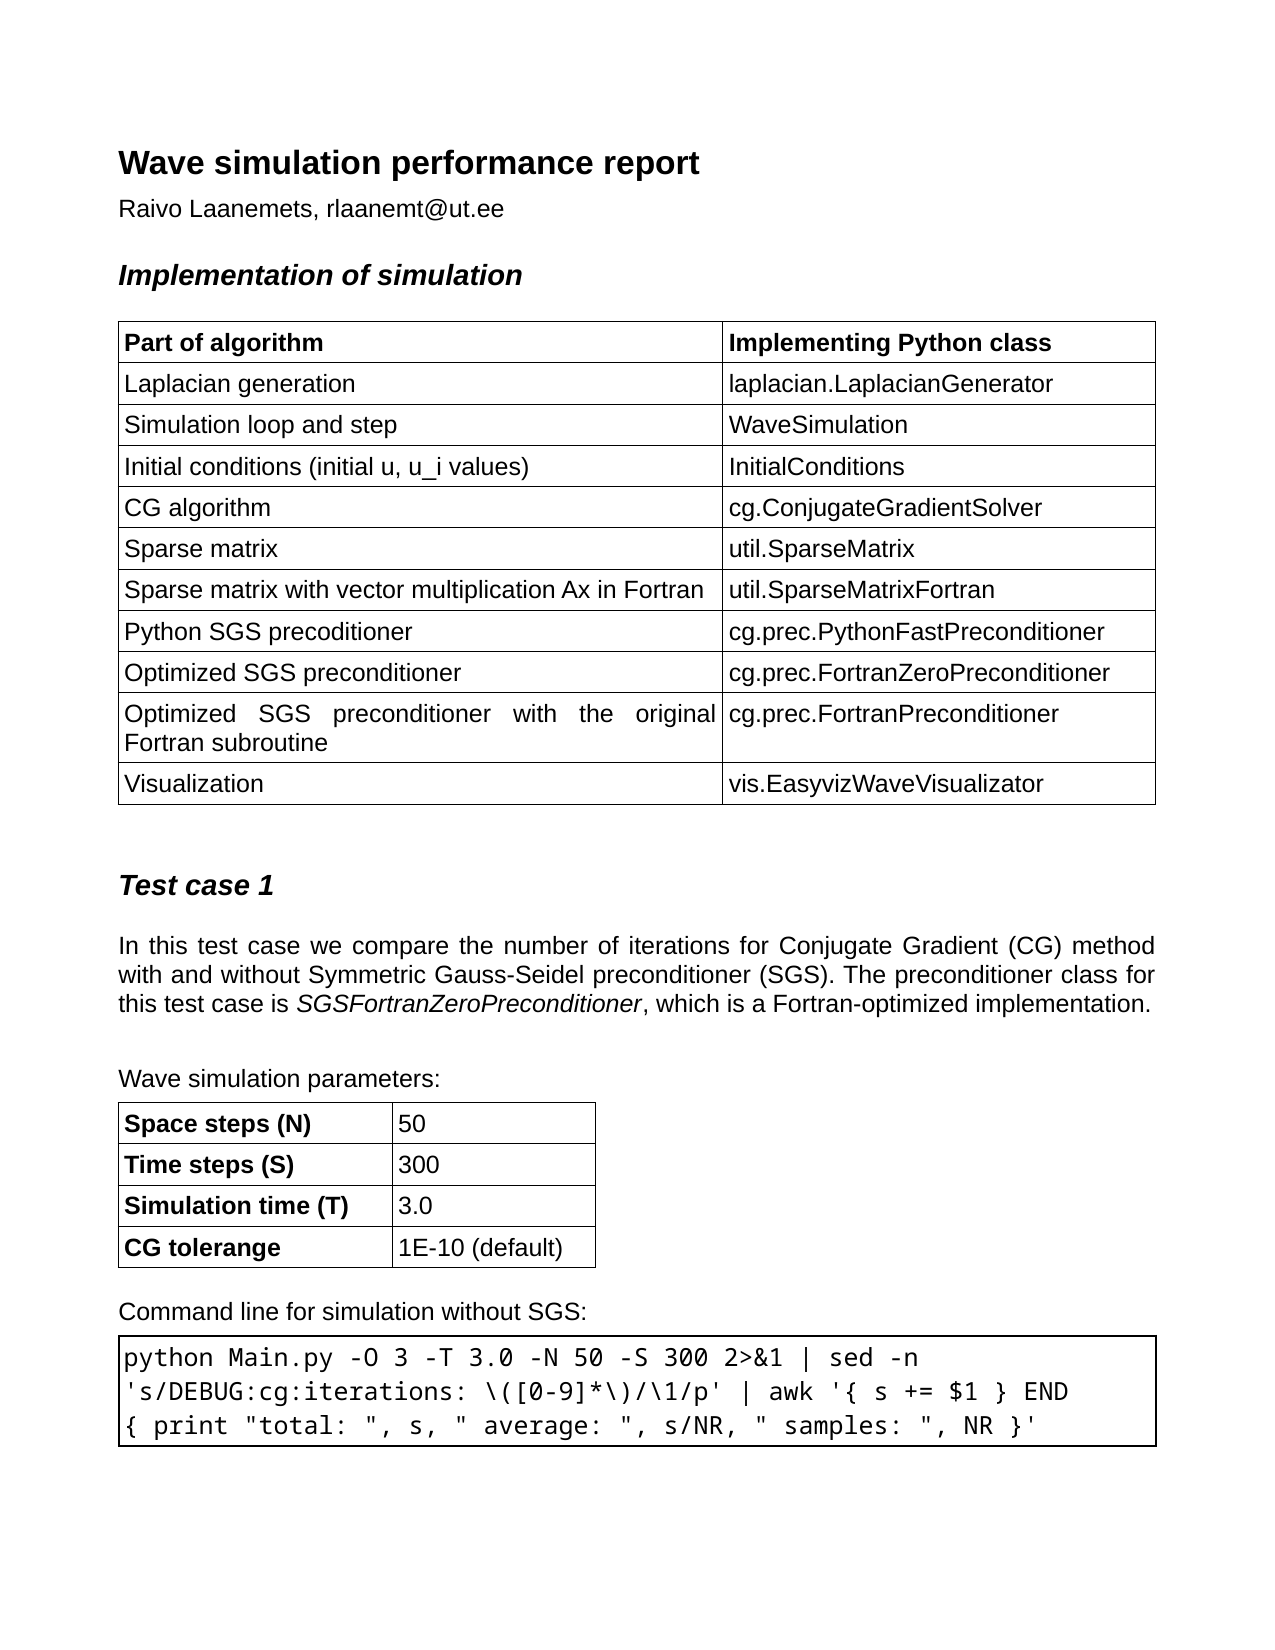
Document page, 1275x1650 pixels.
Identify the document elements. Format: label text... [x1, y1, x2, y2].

table_header 50 [393, 1103, 595, 1143]
table_cell cg.prec.PythonFastPreconditioner [723, 611, 1155, 651]
table_header Implementing Python class [723, 322, 1155, 362]
subtitle Implementation of simulation [118, 257, 1157, 291]
table_cell cg.prec.FortranZeroPreconditioner [723, 652, 1155, 692]
table_cell vis.EasyvizWaveVisualizator [723, 763, 1155, 803]
table_cell Optimized SGS preconditioner [119, 652, 722, 692]
table_cell Time steps (S) [119, 1144, 392, 1184]
table_cell 3.0 [393, 1186, 595, 1226]
table_cell util.SparseMatrixFortran [723, 570, 1155, 610]
text python Main.py -O 3 -T 3.0 -N 50 -S 300 2>&1 | sed -n 's/DEBUG:cg:iterations: \([0-9]*\)/\1/p' | awk '{ s += $1 } END { print "total: ", s, " average: ", s/NR, " samples: ", NR }' [120, 1337, 1155, 1445]
table_cell 1E-10 (default) [393, 1227, 595, 1267]
table_cell cg.prec.FortranPreconditioner [723, 693, 1155, 762]
table_cell Optimized SGS preconditioner with the original Fortran subroutine [119, 693, 722, 762]
table_cell 300 [393, 1144, 595, 1184]
table_cell InitialConditions [723, 446, 1155, 486]
table_cell Initial conditions (initial u, u_i values) [119, 446, 722, 486]
text Command line for simulation without SGS: [118, 1297, 1157, 1326]
table_header Part of algorithm [119, 322, 722, 362]
subtitle Wave simulation performance report [118, 143, 1157, 182]
table_cell Visualization [119, 763, 722, 803]
table_cell Python SGS precoditioner [119, 611, 722, 651]
table_cell CG tolerange [119, 1227, 392, 1267]
table_cell Sparse matrix with vector multiplication Ax in Fortran [119, 570, 722, 610]
text Wave simulation parameters: [118, 1064, 1157, 1093]
table_cell cg.ConjugateGradientSolver [723, 487, 1155, 527]
table_cell Simulation loop and step [119, 405, 722, 445]
table_header Space steps (N) [119, 1103, 392, 1143]
table_cell Sparse matrix [119, 528, 722, 568]
table_cell laplacian.LaplacianGenerator [723, 363, 1155, 403]
table_cell Simulation time (T) [119, 1186, 392, 1226]
table_cell WaveSimulation [723, 405, 1155, 445]
subtitle Test case 1 [118, 868, 1157, 901]
text Raivo Laanemets, rlaanemt@ut.ee [118, 194, 1157, 223]
table_cell Laplacian generation [119, 363, 722, 403]
text In this test case we compare the number of iterations for Conjugate Gradient (CG) method with and without Symmetric Gauss-Seidel preconditioner (SGS). The preconditioner class for this test case is SGSFortranZeroPreconditioner, which is a Fortran-optimized implementation. [118, 931, 1157, 1018]
table_cell util.SparseMatrix [723, 528, 1155, 568]
table_cell CG algorithm [119, 487, 722, 527]
